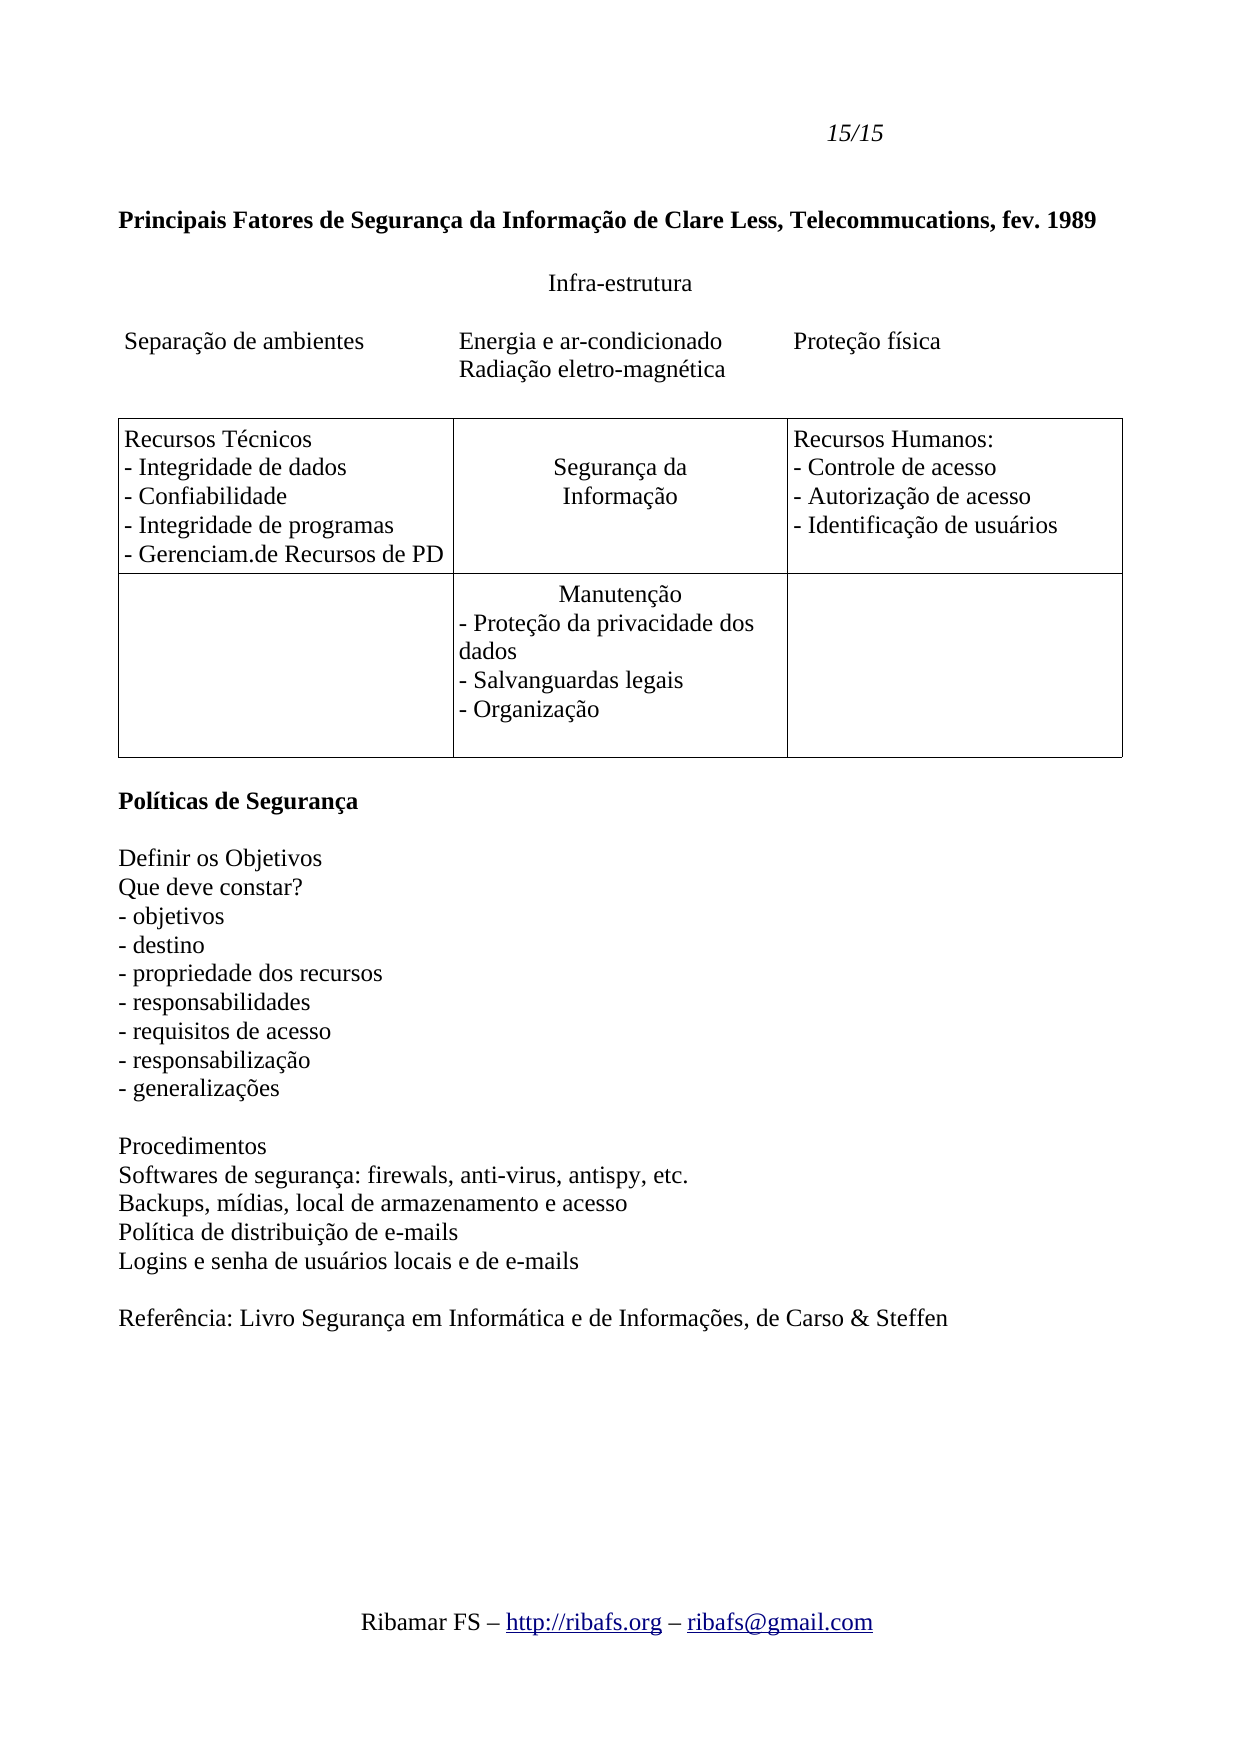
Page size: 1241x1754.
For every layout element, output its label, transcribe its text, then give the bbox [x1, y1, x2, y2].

table_cell Recursos Técnicos - Integridade de dados - Confiabilidade - Integridade de programas - Gerenciam.de Recursos de PD [119, 419, 453, 573]
text Principais Fatores de Segurança da Informação de Clare Less, Telecommucations, fev. 1989 [118, 205, 1122, 234]
text Procedimentos [118, 1131, 1122, 1160]
table_cell Manutenção - Proteção da privacidade dos dados - Salvanguardas legais - Organização [454, 574, 787, 757]
text Logins e senha de usuários locais e de e-mails [118, 1246, 1122, 1275]
text - objetivos [118, 901, 1122, 930]
text Definir os Objetivos [118, 843, 1122, 872]
table_header Proteção física [787, 263, 1122, 418]
table_header Separação de ambientes [118, 263, 453, 418]
text - requisitos de acesso [118, 1016, 1122, 1045]
text Softwares de segurança: firewals, anti-virus, antispy, etc. [118, 1160, 1122, 1188]
table_cell Recursos Humanos: - Controle de acesso - Autorização de acesso - Identificação de usuários [788, 419, 1122, 573]
text Políticas de Segurança [118, 786, 1122, 815]
table_cell [788, 574, 1122, 757]
text - generalizações [118, 1073, 1122, 1102]
text - responsabilização [118, 1045, 1122, 1073]
table_cell Segurança da Informação [454, 419, 787, 573]
text - responsabilidades [118, 987, 1122, 1016]
text - destino [118, 930, 1122, 958]
table_header Infra-estrutura Energia e ar-condicionado Radiação eletro-magnética [453, 263, 787, 418]
table_cell [119, 574, 453, 757]
text Backups, mídias, local de armazenamento e acesso [118, 1188, 1122, 1217]
text Que deve constar? [118, 872, 1122, 901]
text - propriedade dos recursos [118, 958, 1122, 987]
text Referência: Livro Segurança em Informática e de Informações, de Carso & Steffen [118, 1303, 1122, 1332]
text Política de distribuição de e-mails [118, 1217, 1122, 1246]
